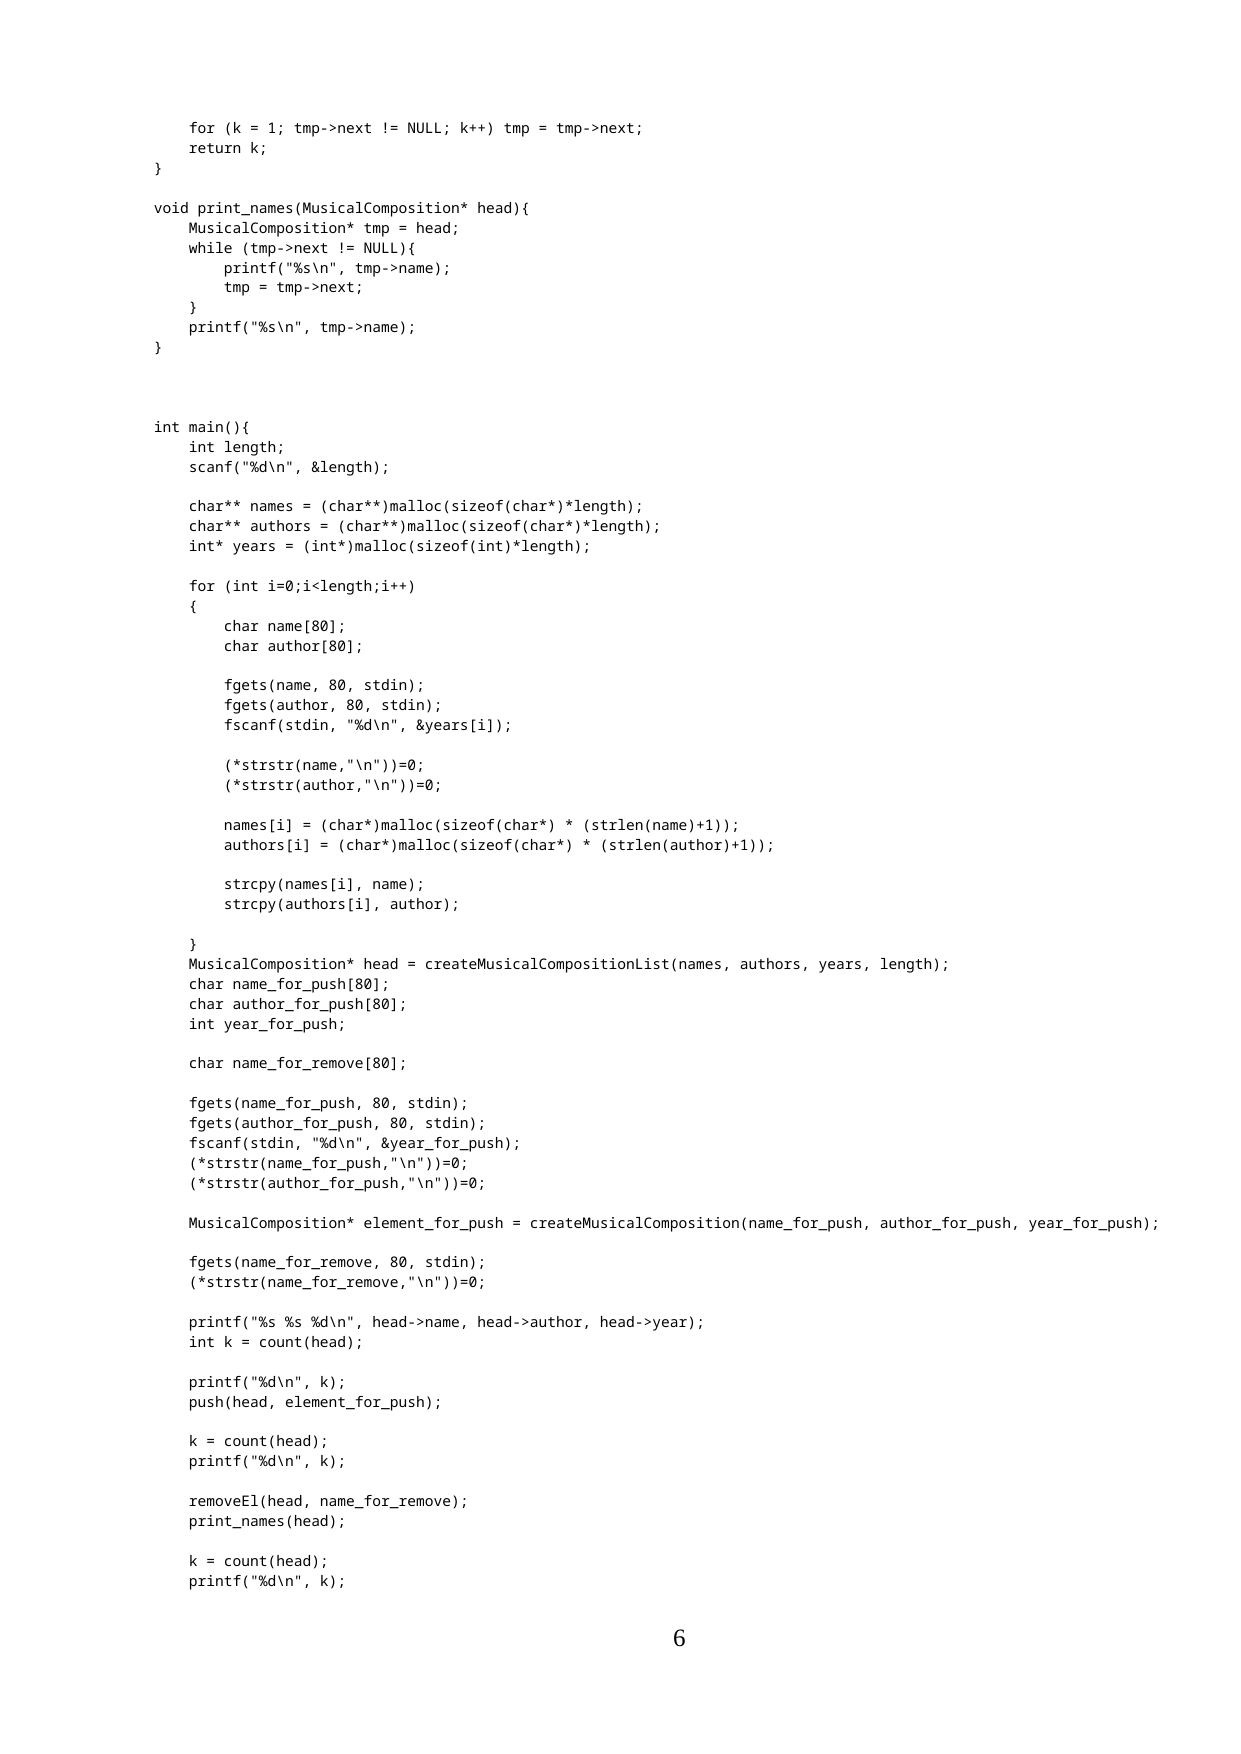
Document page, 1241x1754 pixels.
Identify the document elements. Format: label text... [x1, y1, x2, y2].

text } [153, 297, 1181, 317]
text } [153, 158, 1181, 178]
text char name_for_remove[80]; [153, 1053, 1181, 1073]
text int year_for_push; [153, 1013, 1181, 1033]
text MusicalComposition* element_for_push = createMusicalComposition(name_for_push, author_for_push, year_for_push); [153, 1212, 1181, 1232]
text fgets(name_for_remove, 80, stdin); [153, 1252, 1181, 1272]
text fgets(author_for_push, 80, stdin); [153, 1113, 1181, 1133]
text fscanf(stdin, "%d\n", &years[i]); [153, 715, 1181, 735]
text MusicalComposition* tmp = head; [153, 218, 1181, 237]
text for (k = 1; tmp->next != NULL; k++) tmp = tmp->next; [153, 118, 1181, 138]
text void print_names(MusicalComposition* head){ [153, 198, 1181, 218]
text printf("%d\n", k); [153, 1372, 1181, 1391]
text k = count(head); [153, 1551, 1181, 1571]
text fgets(author, 80, stdin); [153, 695, 1181, 715]
text fgets(name_for_push, 80, stdin); [153, 1093, 1181, 1113]
text (*strstr(author_for_push,"\n"))=0; [153, 1173, 1181, 1192]
text printf("%s\n", tmp->name); [153, 317, 1181, 337]
text int length; [153, 436, 1181, 456]
text char** authors = (char**)malloc(sizeof(char*)*length); [153, 516, 1181, 536]
text k = count(head); [153, 1431, 1181, 1451]
text return k; [153, 138, 1181, 158]
text printf("%s\n", tmp->name); [153, 257, 1181, 277]
text int* years = (int*)malloc(sizeof(int)*length); [153, 536, 1181, 556]
text (*strstr(name_for_remove,"\n"))=0; [153, 1272, 1181, 1292]
text { [153, 596, 1181, 616]
text removeEl(head, name_for_remove); [153, 1491, 1181, 1511]
text authors[i] = (char*)malloc(sizeof(char*) * (strlen(author)+1)); [153, 834, 1181, 854]
text (*strstr(author,"\n"))=0; [153, 775, 1181, 794]
text char** names = (char**)malloc(sizeof(char*)*length); [153, 496, 1181, 516]
text tmp = tmp->next; [153, 277, 1181, 297]
text strcpy(names[i], name); [153, 874, 1181, 894]
text print_names(head); [153, 1511, 1181, 1531]
text strcpy(authors[i], author); [153, 894, 1181, 914]
text int main(){ [153, 417, 1181, 436]
text printf("%d\n", k); [153, 1571, 1181, 1590]
text char author_for_push[80]; [153, 993, 1181, 1013]
text fgets(name, 80, stdin); [153, 675, 1181, 695]
text } [153, 337, 1181, 357]
text (*strstr(name_for_push,"\n"))=0; [153, 1153, 1181, 1173]
text MusicalComposition* head = createMusicalCompositionList(names, authors, years, length); [153, 954, 1181, 974]
text } [153, 934, 1181, 954]
text scanf("%d\n", &length); [153, 456, 1181, 476]
text push(head, element_for_push); [153, 1391, 1181, 1411]
text char author[80]; [153, 635, 1181, 655]
text (*strstr(name,"\n"))=0; [153, 755, 1181, 775]
text char name[80]; [153, 616, 1181, 635]
text names[i] = (char*)malloc(sizeof(char*) * (strlen(name)+1)); [153, 814, 1181, 834]
text for (int i=0;i<length;i++) [153, 576, 1181, 596]
text char name_for_push[80]; [153, 974, 1181, 993]
text fscanf(stdin, "%d\n", &year_for_push); [153, 1133, 1181, 1153]
text while (tmp->next != NULL){ [153, 237, 1181, 257]
text int k = count(head); [153, 1332, 1181, 1352]
text printf("%s %s %d\n", head->name, head->author, head->year); [153, 1312, 1181, 1332]
text printf("%d\n", k); [153, 1451, 1181, 1471]
